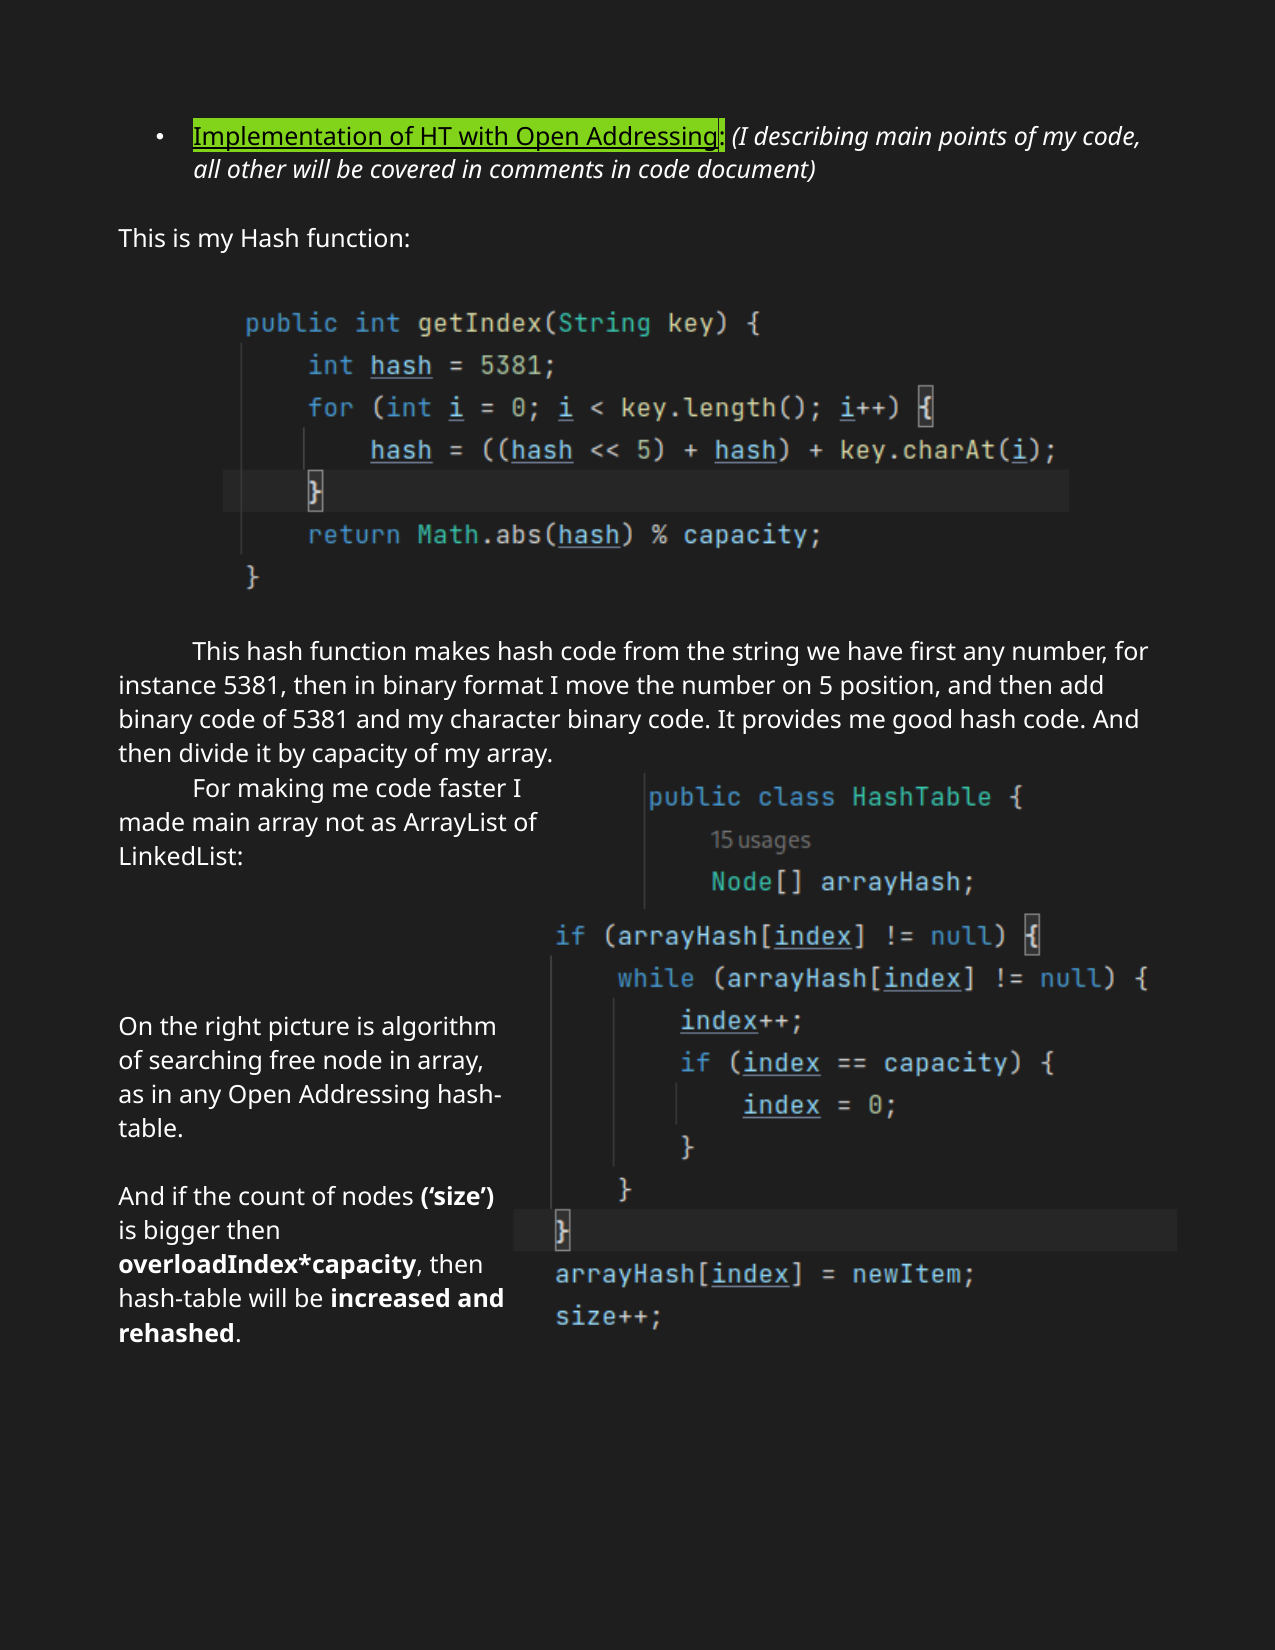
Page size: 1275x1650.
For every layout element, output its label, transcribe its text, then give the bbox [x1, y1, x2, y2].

picture [513, 773, 1217, 1336]
picture [222, 296, 1070, 605]
text On the right picture is algorithm of searching free node in array, as in any Open Addressing hash-table. [118, 1009, 513, 1145]
text And if the count of nodes (‘size’) is bigger then overloadIndex*capacity, then hash-table will be increased and rehashed. [118, 1179, 1157, 1349]
text For making me code faster I made main array not as ArrayList of LinkedList: [118, 770, 1157, 872]
list Implementation of HT with Open Addressing: (I describing main points of my code, all other will be covered in comments in code document) [156, 118, 1157, 186]
text This is my Hash function: [118, 220, 1157, 254]
text This hash function makes hash code from the string we have first any number, for instance 5381, then in binary format I move the number on 5 position, and then add binary code of 5381 and my character binary code. It provides me good hash code. And then divide it by capacity of my array. [118, 634, 1157, 770]
